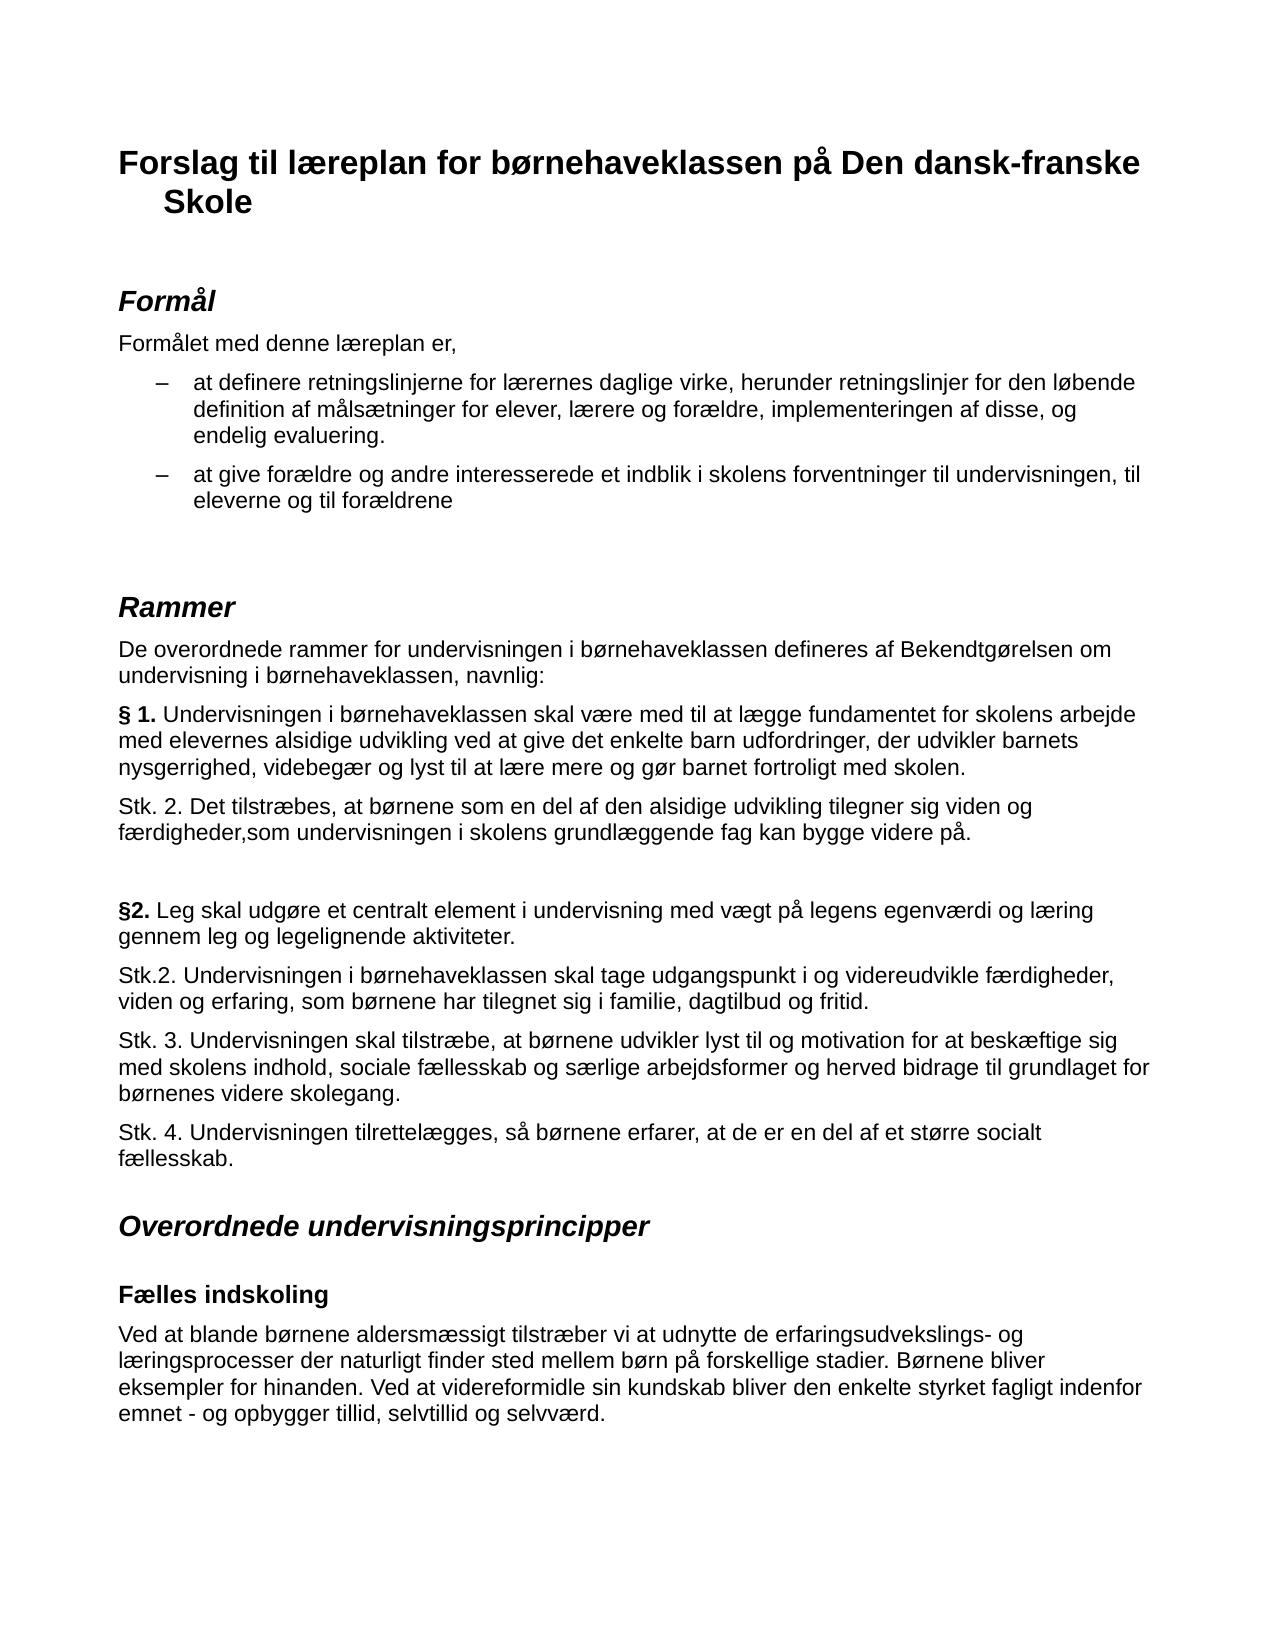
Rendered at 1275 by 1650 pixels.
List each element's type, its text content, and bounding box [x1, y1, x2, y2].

subtitle Forslag til læreplan for børnehaveklassen på Den dansk-franske Skole [118, 143, 1157, 220]
text Formålet med denne læreplan er, [118, 330, 1157, 357]
text §2. Leg skal udgøre et centralt element i undervisning med vægt på legens egenværdi og læring gennem leg og legelignende aktiviteter. [118, 897, 1157, 949]
subtitle Rammer [118, 590, 1157, 623]
text Stk. 3. Undervisningen skal tilstræbe, at børnene udvikler lyst til og motivation for at beskæftige sig med skolens indhold, sociale fællesskab og særlige arbejdsformer og herved bidrage til grundlaget for børnenes videre skolegang. [118, 1027, 1157, 1106]
subtitle Overordnede undervisningsprincipper [118, 1209, 1157, 1242]
list at definere retningslinjerne for lærernes daglige virke, herunder retningslinjer for den løbende definition af målsætninger for elever, lærere og forældre, implementeringen af disse, og endelig evaluering. [156, 369, 1157, 448]
subtitle Formål [118, 284, 1157, 318]
text Stk. 4. Undervisningen tilrettelægges, så børnene erfarer, at de er en del af et større socialt fællesskab. [118, 1119, 1157, 1171]
text § 1. Undervisningen i børnehaveklassen skal være med til at lægge fundamentet for skolens arbejde med elevernes alsidige udvikling ved at give det enkelte barn udfordringer, der udvikler barnets nysgerrighed, videbegær og lyst til at lære mere og gør barnet fortroligt med skolen. [118, 701, 1157, 780]
list at give forældre og andre interesserede et indblik i skolens forventninger til undervisningen, til eleverne og til forældrene [156, 461, 1157, 513]
text De overordnede rammer for undervisningen i børnehaveklassen defineres af Bekendtgørelsen om undervisning i børnehaveklassen, navnlig: [118, 636, 1157, 688]
text Stk. 2. Det tilstræbes, at børnene som en del af den alsidige udvikling tilegner sig viden og færdigheder,som undervisningen i skolens grundlæggende fag kan bygge videre på. [118, 793, 1157, 845]
subtitle Fælles indskoling [118, 1280, 1157, 1309]
text Ved at blande børnene aldersmæssigt tilstræber vi at udnytte de erfaringsudvekslings- og læringsprocesser der naturligt finder sted mellem børn på forskellige stadier. Børnene bliver eksempler for hinanden. Ved at videreformidle sin kundskab bliver den enkelte styrket fagligt indenfor emnet - og opbygger tillid, selvtillid og selvværd. [118, 1321, 1157, 1427]
text Stk.2. Undervisningen i børnehaveklassen skal tage udgangspunkt i og videreudvikle færdigheder, viden og erfaring, som børnene har tilegnet sig i familie, dagtilbud og fritid. [118, 962, 1157, 1014]
